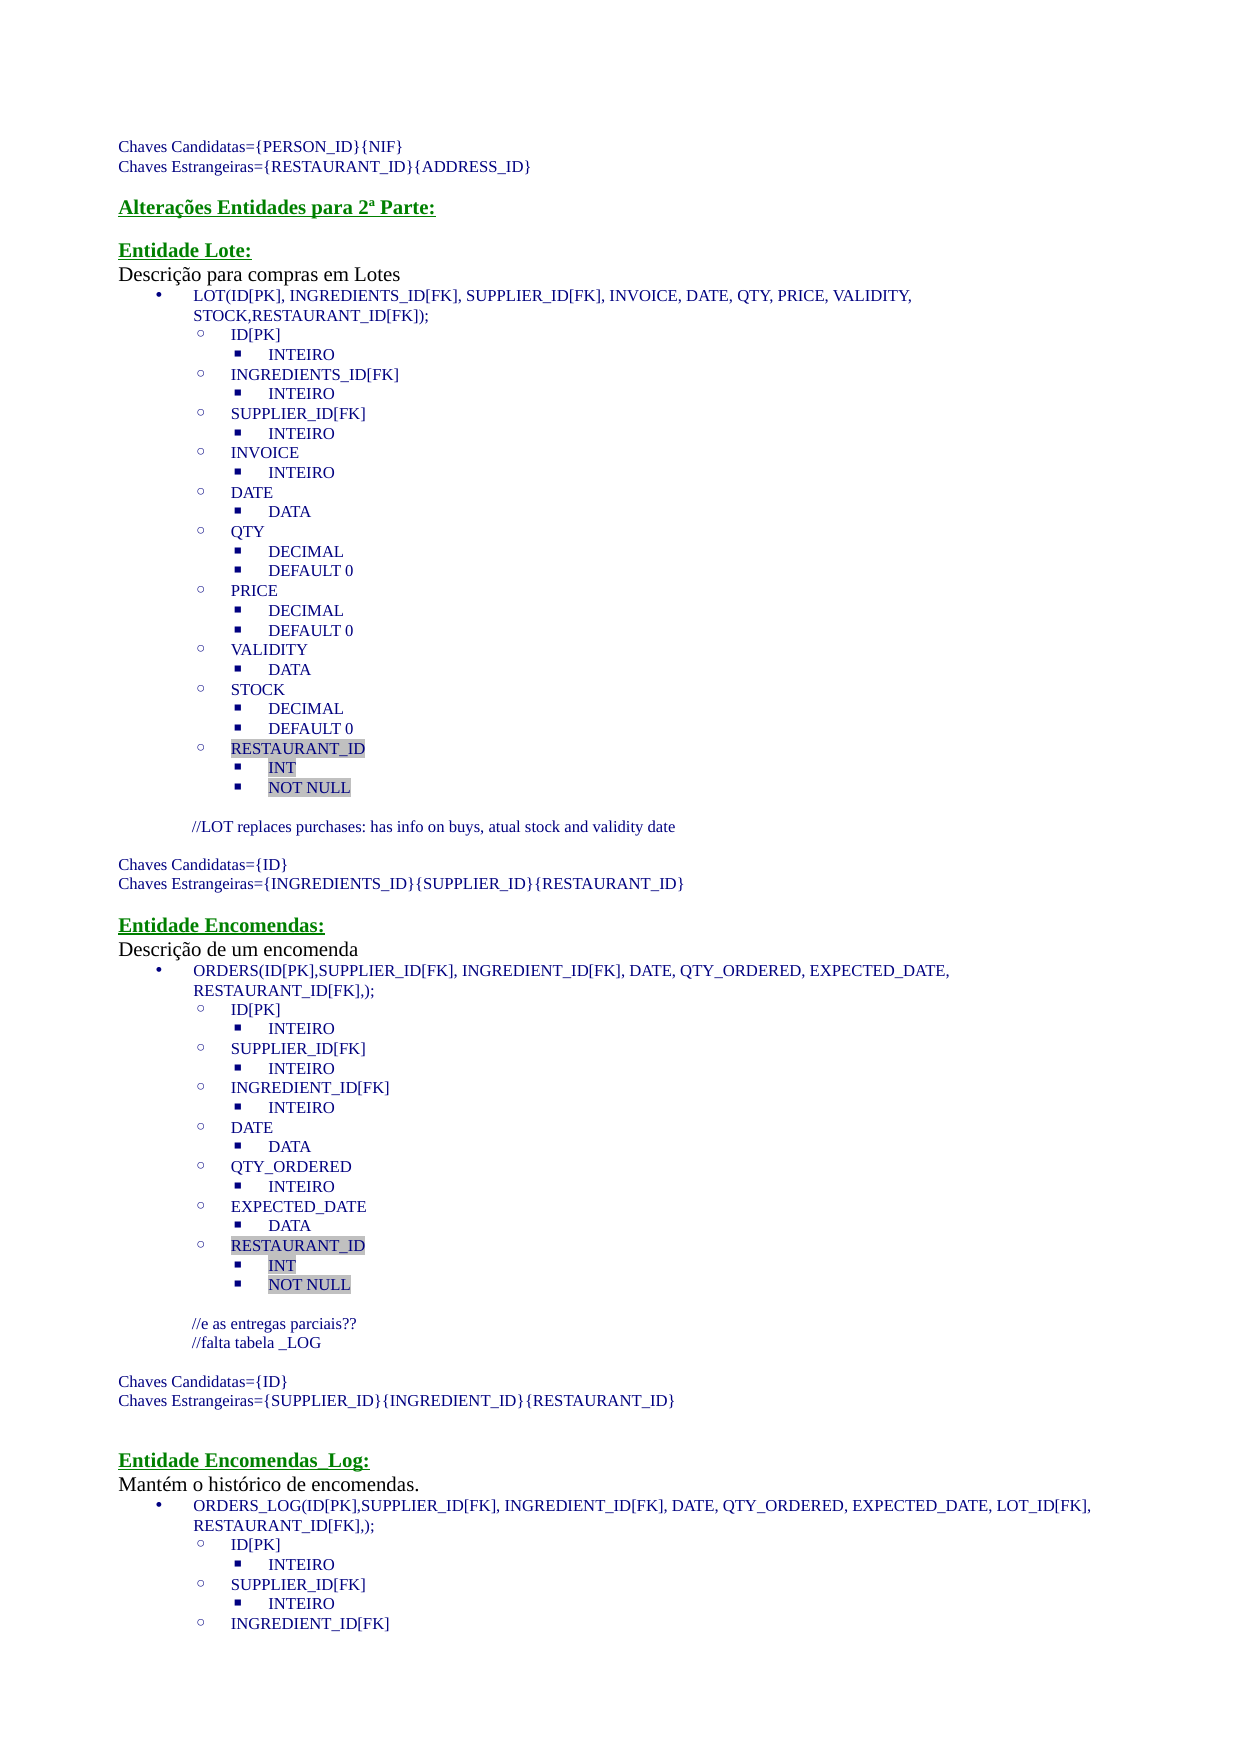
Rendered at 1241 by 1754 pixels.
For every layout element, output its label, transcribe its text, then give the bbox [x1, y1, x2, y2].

list DEFAULT 0 [231, 561, 1122, 581]
list DATE [193, 1118, 1122, 1137]
list VALIDITY [193, 640, 1122, 660]
list DEFAULT 0 [231, 620, 1122, 640]
list EXPECTED_DATE [193, 1196, 1122, 1216]
text Entidade Lote: [118, 238, 1122, 262]
list QTY_ORDERED [193, 1157, 1122, 1177]
list INTEIRO [231, 1058, 1122, 1078]
list INTEIRO [231, 463, 1122, 482]
list ORDERS(ID[PK],SUPPLIER_ID[FK], INGREDIENT_ID[FK], DATE, QTY_ORDERED, EXPECTED_DATE, RESTAURANT_ID[FK],); [156, 961, 1122, 999]
text Descrição de um encomenda [118, 937, 1122, 961]
text Chaves Estrangeiras={SUPPLIER_ID}{INGREDIENT_ID}{RESTAURANT_ID} [118, 1391, 1122, 1410]
list DATA [231, 1216, 1122, 1236]
text Chaves Estrangeiras={INGREDIENTS_ID}{SUPPLIER_ID}{RESTAURANT_ID} [118, 874, 1122, 893]
list INGREDIENT_ID[FK] [193, 1614, 1122, 1633]
text Chaves Estrangeiras={RESTAURANT_ID}{ADDRESS_ID} [118, 156, 1122, 176]
list PRICE [193, 581, 1122, 601]
list LOT(ID[PK], INGREDIENTS_ID[FK], SUPPLIER_ID[FK], INVOICE, DATE, QTY, PRICE, VALIDITY, STOCK,RESTAURANT_ID[FK]); [156, 286, 1122, 325]
list INTEIRO [231, 384, 1122, 404]
list ORDERS_LOG(ID[PK],SUPPLIER_ID[FK], INGREDIENT_ID[FK], DATE, QTY_ORDERED, EXPECTED_DATE, LOT_ID[FK], RESTAURANT_ID[FK],); [156, 1496, 1122, 1535]
text Entidade Encomendas: [118, 912, 1122, 937]
list INGREDIENT_ID[FK] [193, 1078, 1122, 1098]
list ID[PK] [193, 1535, 1122, 1555]
text //LOT replaces purchases: has info on buys, atual stock and validity date [118, 817, 1122, 836]
list INTEIRO [231, 1098, 1122, 1118]
text Chaves Candidatas={ID} [118, 1371, 1122, 1391]
list DATE [193, 482, 1122, 502]
list INGREDIENTS_ID[FK] [193, 364, 1122, 384]
list DATA [231, 502, 1122, 522]
list DECIMAL [231, 699, 1122, 719]
list INTEIRO [231, 345, 1122, 364]
list DECIMAL [231, 601, 1122, 620]
list DEFAULT 0 [231, 719, 1122, 738]
list NOT NULL [231, 778, 1122, 797]
list INTEIRO [231, 423, 1122, 443]
list INT [231, 758, 1122, 778]
list INVOICE [193, 443, 1122, 463]
text //falta tabela _LOG [118, 1333, 1122, 1352]
list INTEIRO [231, 1177, 1122, 1196]
text Alterações Entidades para 2ª Parte: [118, 195, 1122, 219]
text Chaves Candidatas={PERSON_ID}{NIF} [118, 137, 1122, 156]
list DATA [231, 660, 1122, 679]
list SUPPLIER_ID[FK] [193, 1574, 1122, 1594]
text Chaves Candidatas={ID} [118, 855, 1122, 874]
text Descrição para compras em Lotes [118, 262, 1122, 286]
list NOT NULL [231, 1275, 1122, 1295]
text Entidade Encomendas_Log: [118, 1448, 1122, 1472]
list ID[PK] [193, 325, 1122, 345]
list INTEIRO [231, 1555, 1122, 1574]
list INTEIRO [231, 1019, 1122, 1039]
list QTY [193, 522, 1122, 542]
list INT [231, 1255, 1122, 1275]
text //e as entregas parciais?? [118, 1314, 1122, 1333]
list RESTAURANT_ID [193, 738, 1122, 758]
text Mantém o histórico de encomendas. [118, 1472, 1122, 1496]
list ID[PK] [193, 999, 1122, 1019]
list INTEIRO [231, 1594, 1122, 1614]
list DECIMAL [231, 542, 1122, 561]
list RESTAURANT_ID [193, 1236, 1122, 1255]
list STOCK [193, 679, 1122, 699]
list SUPPLIER_ID[FK] [193, 1039, 1122, 1058]
list SUPPLIER_ID[FK] [193, 404, 1122, 423]
list DATA [231, 1137, 1122, 1157]
